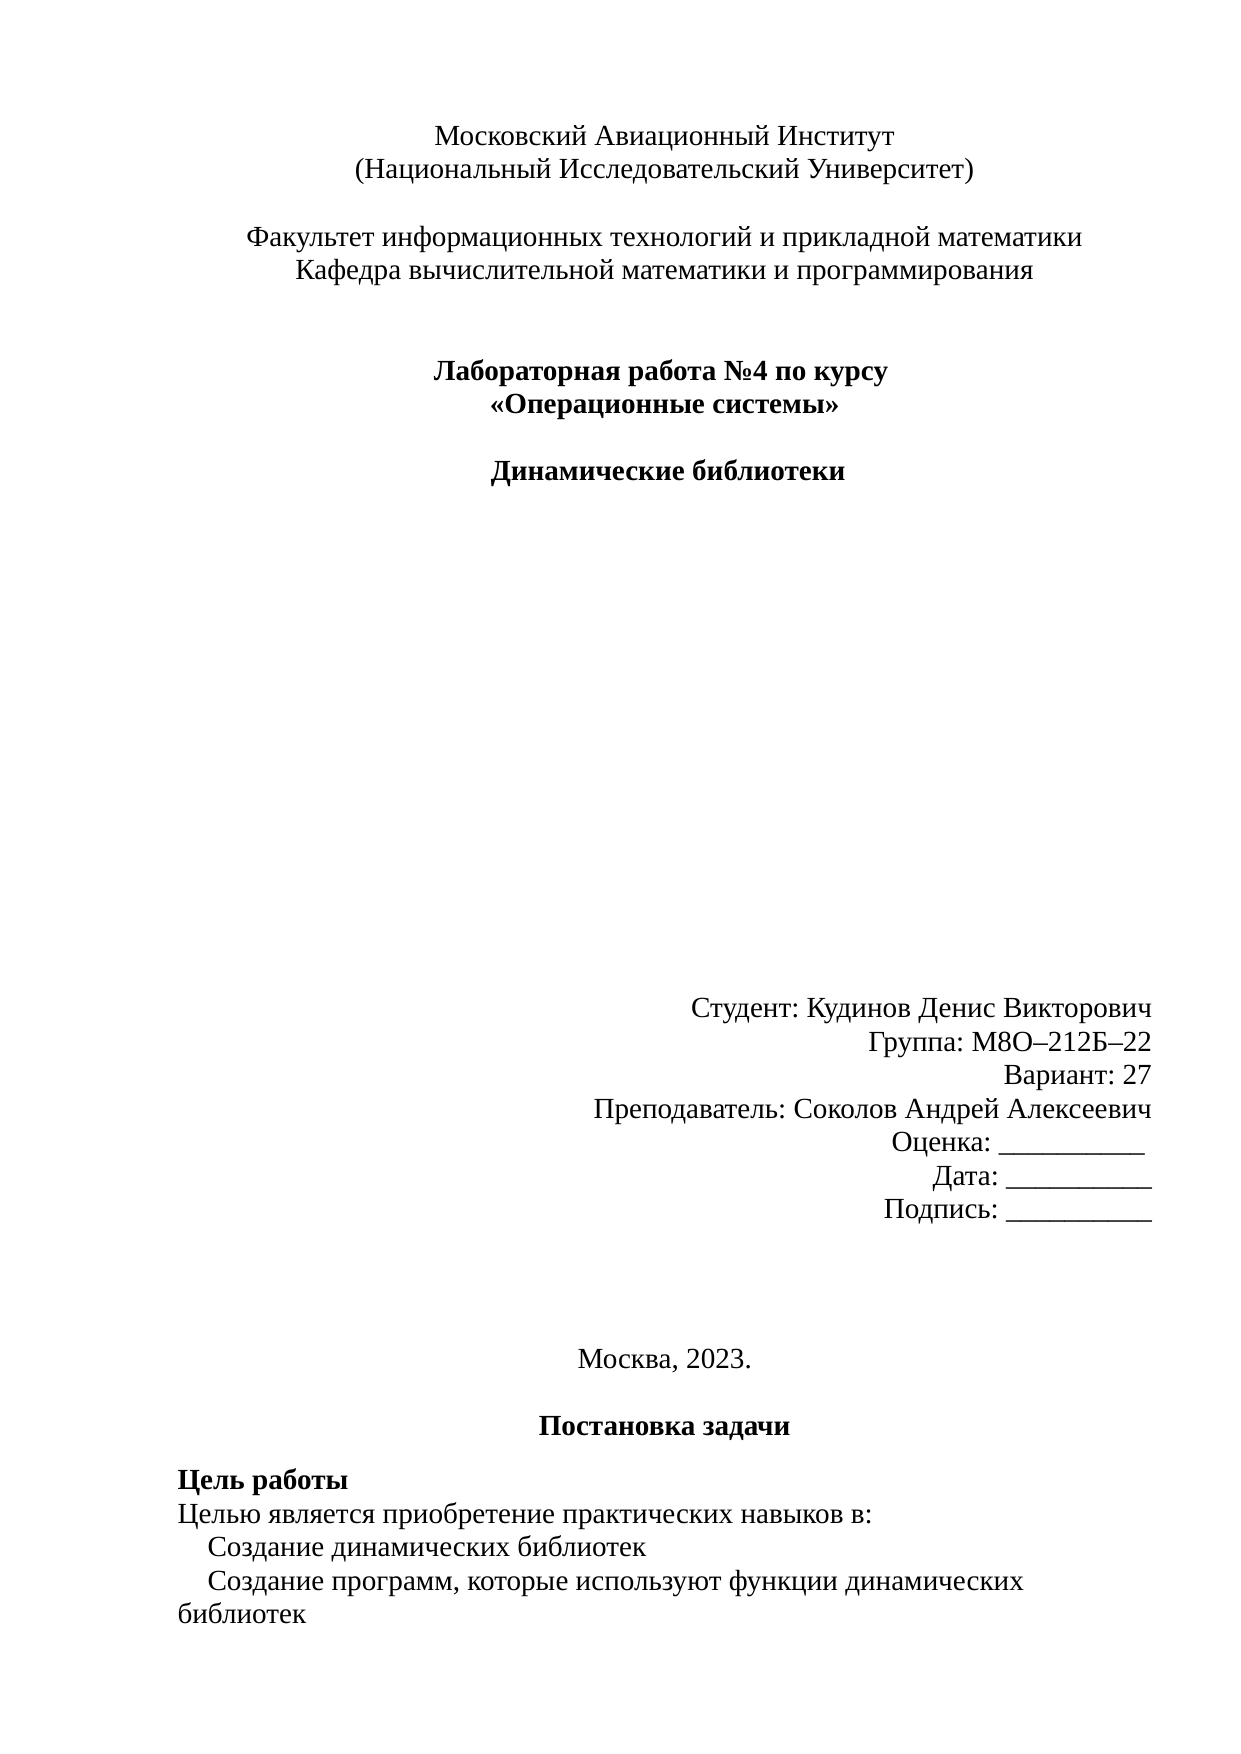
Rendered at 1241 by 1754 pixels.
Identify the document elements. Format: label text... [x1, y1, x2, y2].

text «Операционные системы» [177, 386, 1152, 420]
text Кафедра вычислительной математики и программирования [177, 252, 1152, 286]
text Москва, 2023. [177, 1341, 1152, 1374]
text Динамические библиотеки [177, 453, 1152, 487]
text Студент: Кудинов Денис Викторович [177, 990, 1152, 1024]
text Группа: М8О–212Б–22 [767, 1024, 1152, 1057]
text Лабораторная работа №4 по курсу [177, 353, 1152, 386]
text Преподаватель: Соколов Андрей Алексеевич [177, 1091, 1152, 1124]
text Постановка задачи [177, 1408, 1152, 1442]
text Московский Авиационный Институт [177, 118, 1152, 152]
text (Национальный Исследовательский Университет) [177, 152, 1152, 185]
text Целью является приобретение практических навыков в:  Создание динамических библиотек  Создание программ, которые используют функции динамических библиотек [177, 1496, 1152, 1630]
text Оценка: __________ [177, 1124, 1152, 1158]
text Вариант: 27 [767, 1057, 1152, 1091]
text Дата: __________ [177, 1158, 1152, 1191]
text Подпись: __________ [177, 1191, 1152, 1225]
text Факультет информационных технологий и прикладной математики [177, 219, 1152, 252]
subtitle Цель работы [177, 1462, 1152, 1496]
